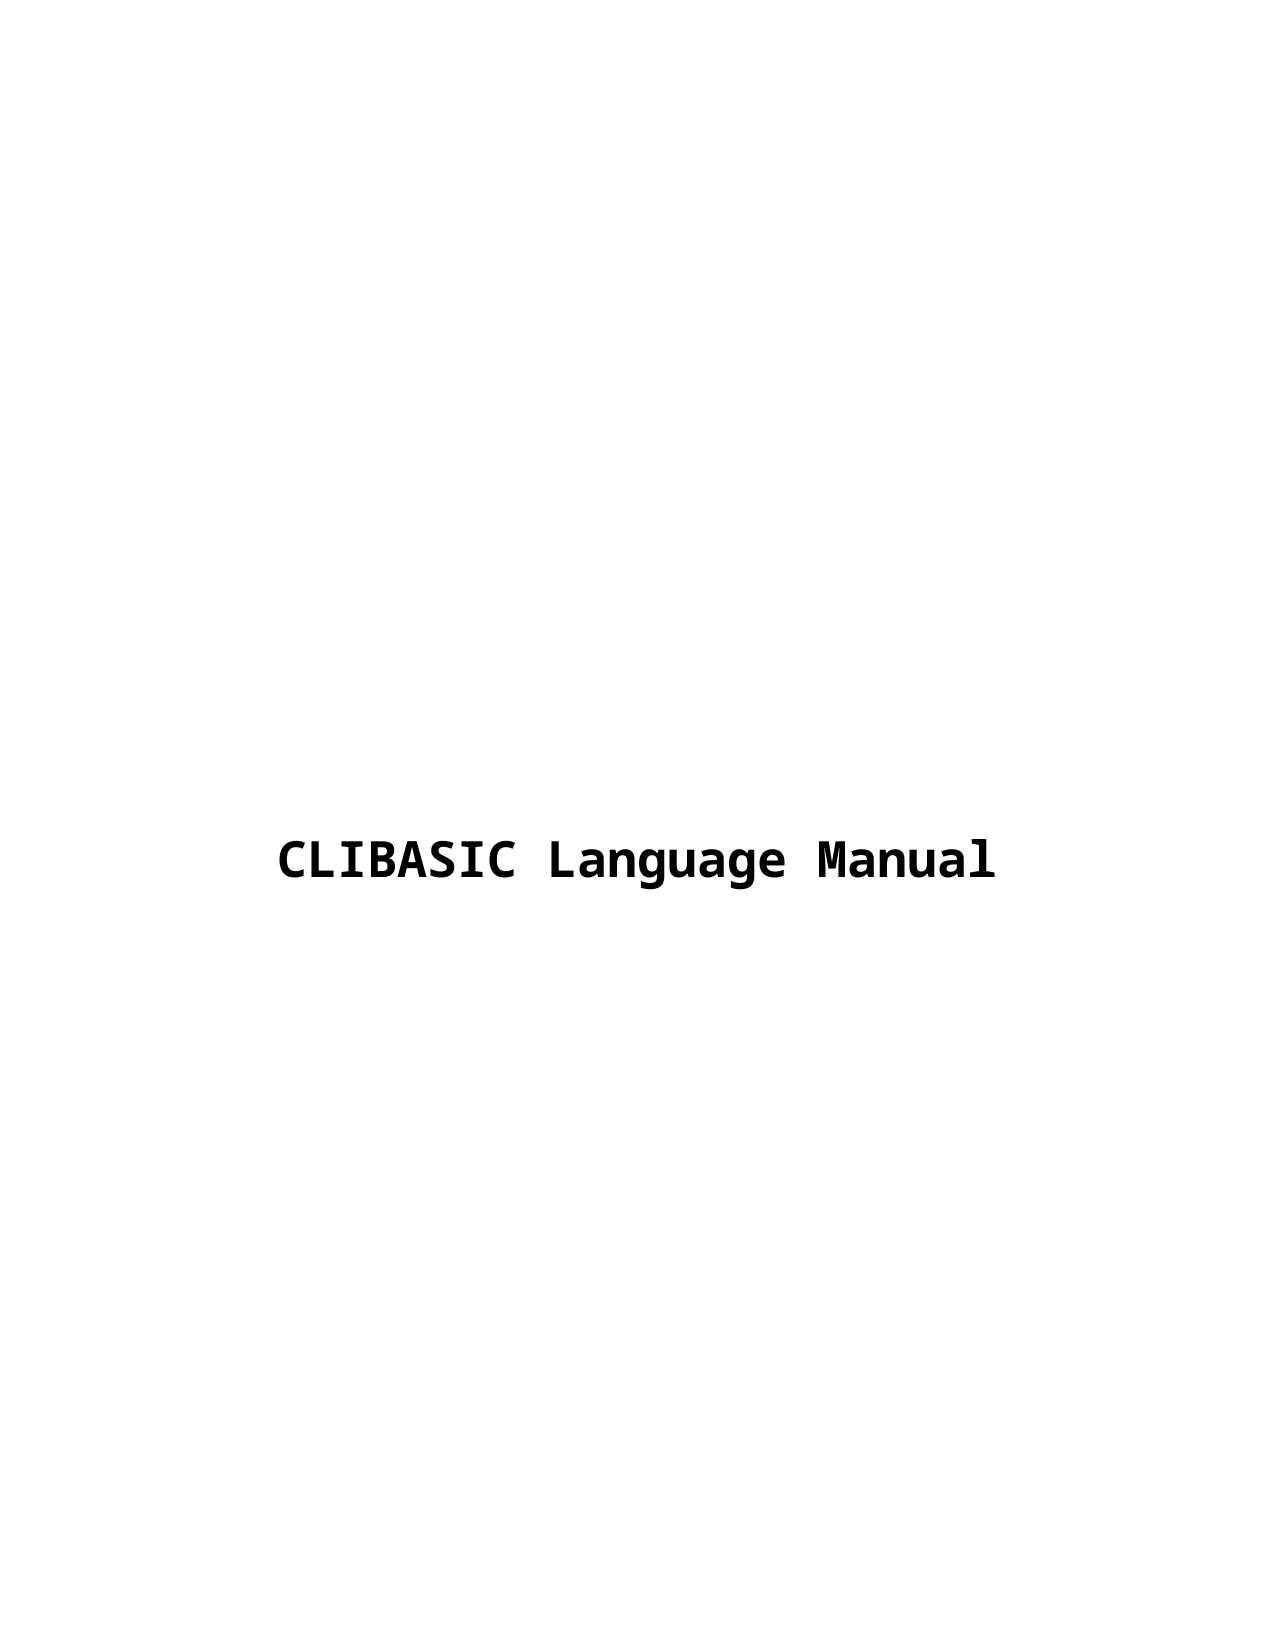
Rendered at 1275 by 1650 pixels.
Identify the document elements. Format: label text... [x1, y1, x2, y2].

text CLIBASIC Language Manual [75, 824, 1200, 892]
